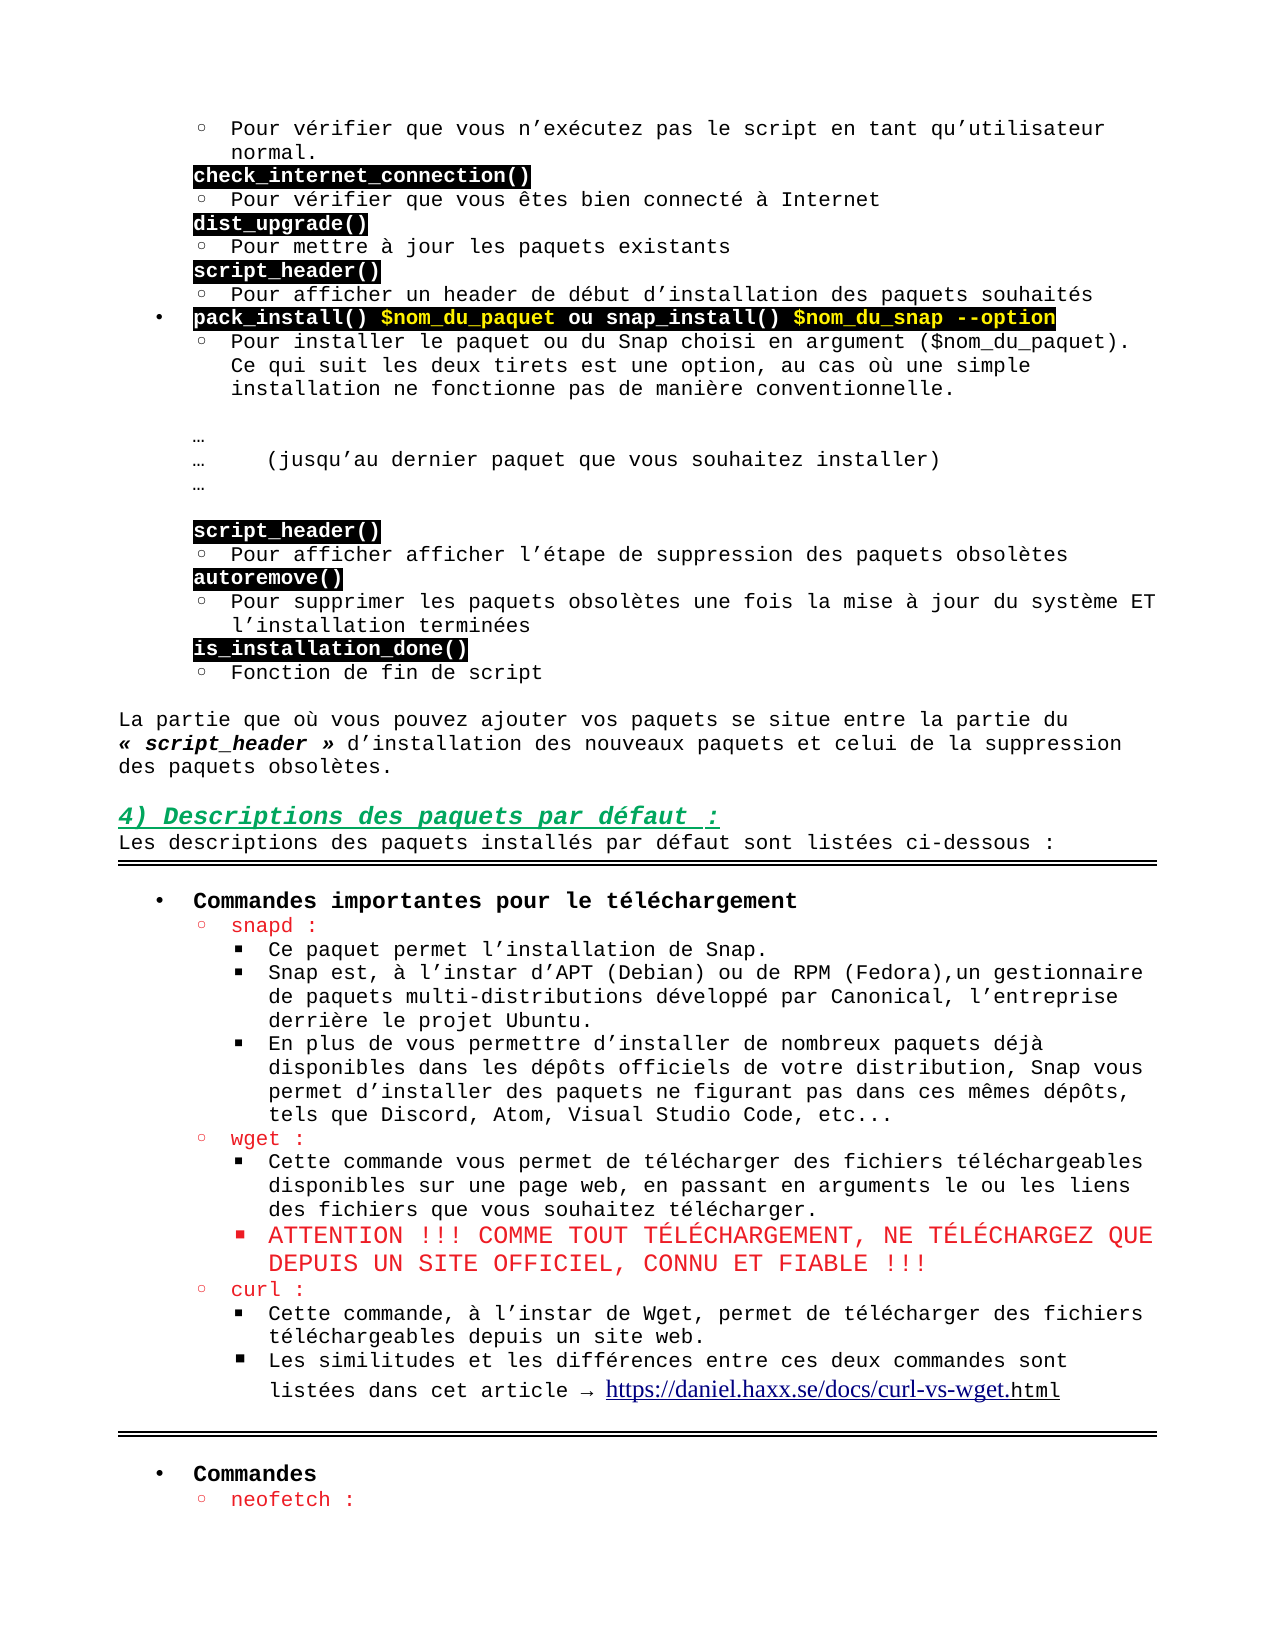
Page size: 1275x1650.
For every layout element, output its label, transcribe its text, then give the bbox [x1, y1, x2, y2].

list Cette commande, à l’instar de Wget, permet de télécharger des fichiers téléchargeables depuis un site web. [231, 1303, 1157, 1350]
list wget : [193, 1128, 1157, 1152]
list Fonction de fin de script [193, 662, 1157, 686]
list Pour installer le paquet ou du Snap choisi en argument ($nom_du_paquet). Ce qui suit les deux tirets est une option, au cas où une simple installation ne fonctionne pas de manière conventionnelle. [193, 331, 1157, 402]
list autoremove() [156, 567, 1157, 591]
list dist_upgrade() [156, 213, 1157, 236]
list snapd : [193, 915, 1157, 939]
text … [118, 426, 1157, 449]
list Pour mettre à jour les paquets existants [193, 236, 1157, 260]
text La partie que où vous pouvez ajouter vos paquets se situe entre la partie du « script_header » d’installation des nouveaux paquets et celui de la suppression des paquets obsolètes. [118, 709, 1157, 780]
list Pour afficher afficher l’étape de suppression des paquets obsolètes [193, 544, 1157, 567]
list ATTENTION !!! COMME TOUT TÉLÉCHARGEMENT, NE TÉLÉCHARGEZ QUE DEPUIS UN SITE OFFICIEL, CONNU ET FIABLE !!! [231, 1222, 1157, 1279]
list check_internet_connection() [156, 165, 1157, 189]
list Ce paquet permet l’installation de Snap. [231, 939, 1157, 962]
list Cette commande vous permet de télécharger des fichiers téléchargeables disponibles sur une page web, en passant en arguments le ou les liens des fichiers que vous souhaitez télécharger. [231, 1152, 1157, 1222]
text Les descriptions des paquets installés par défaut sont listées ci-dessous : [118, 832, 1157, 860]
list Pour afficher un header de début d’installation des paquets souhaités [193, 284, 1157, 307]
list is_installation_done() [156, 638, 1157, 662]
list En plus de vous permettre d’installer de nombreux paquets déjà disponibles dans les dépôts officiels de votre distribution, Snap vous permet d’installer des paquets ne figurant pas dans ces mêmes dépôts, tels que Discord, Atom, Visual Studio Code, etc... [231, 1033, 1157, 1128]
list Snap est, à l’instar d’APT (Debian) ou de RPM (Fedora),un gestionnaire de paquets multi-distributions développé par Canonical, l’entreprise derrière le projet Ubuntu. [231, 962, 1157, 1033]
list script_header() [156, 260, 1157, 284]
list script_header() [156, 520, 1157, 544]
text … [118, 473, 1157, 496]
list curl : [193, 1279, 1157, 1303]
text 4) Descriptions des paquets par défaut : [118, 804, 1157, 832]
list Commandes [156, 1463, 1157, 1488]
list neofetch : [193, 1488, 1157, 1512]
list Commandes importantes pour le téléchargement [156, 889, 1157, 915]
text … (jusqu’au dernier paquet que vous souhaitez installer) [118, 449, 1157, 473]
list pack_install() $nom_du_paquet ou snap_install() $nom_du_snap --option [156, 307, 1157, 331]
list Pour vérifier que vous êtes bien connecté à Internet [193, 189, 1157, 213]
list Pour supprimer les paquets obsolètes une fois la mise à jour du système ET l’installation terminées [193, 591, 1157, 638]
list Pour vérifier que vous n’exécutez pas le script en tant qu’utilisateur normal. [193, 118, 1157, 165]
list Les similitudes et les différences entre ces deux commandes sont listées dans cet article → https://daniel.haxx.se/docs/curl-vs-wget.html [231, 1350, 1157, 1403]
